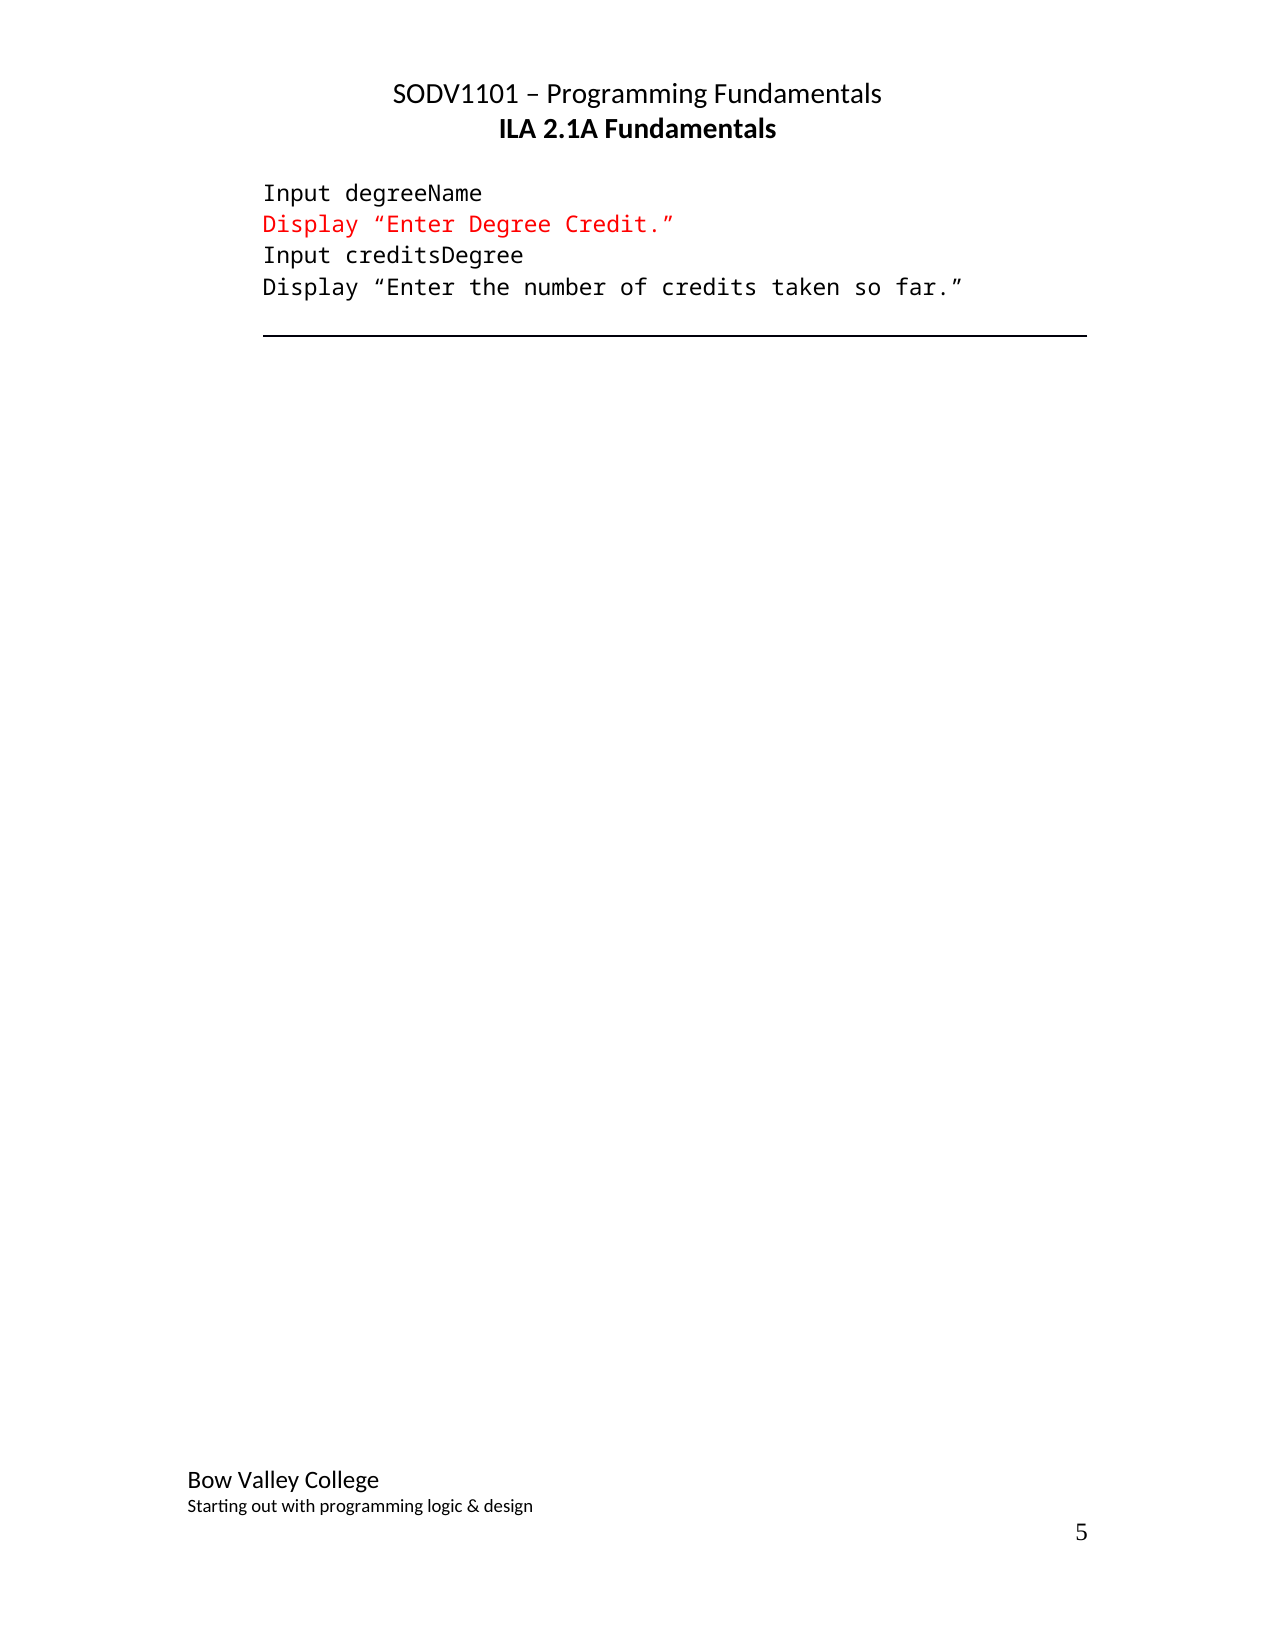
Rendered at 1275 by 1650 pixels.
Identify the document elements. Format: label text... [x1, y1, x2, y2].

text Display “Enter the number of credits taken so far.” [262, 271, 1087, 302]
text Display “Enter Degree Credit.” [262, 208, 1087, 239]
text Input creditsDegree [262, 239, 1087, 271]
text Input degreeName [262, 177, 1087, 208]
